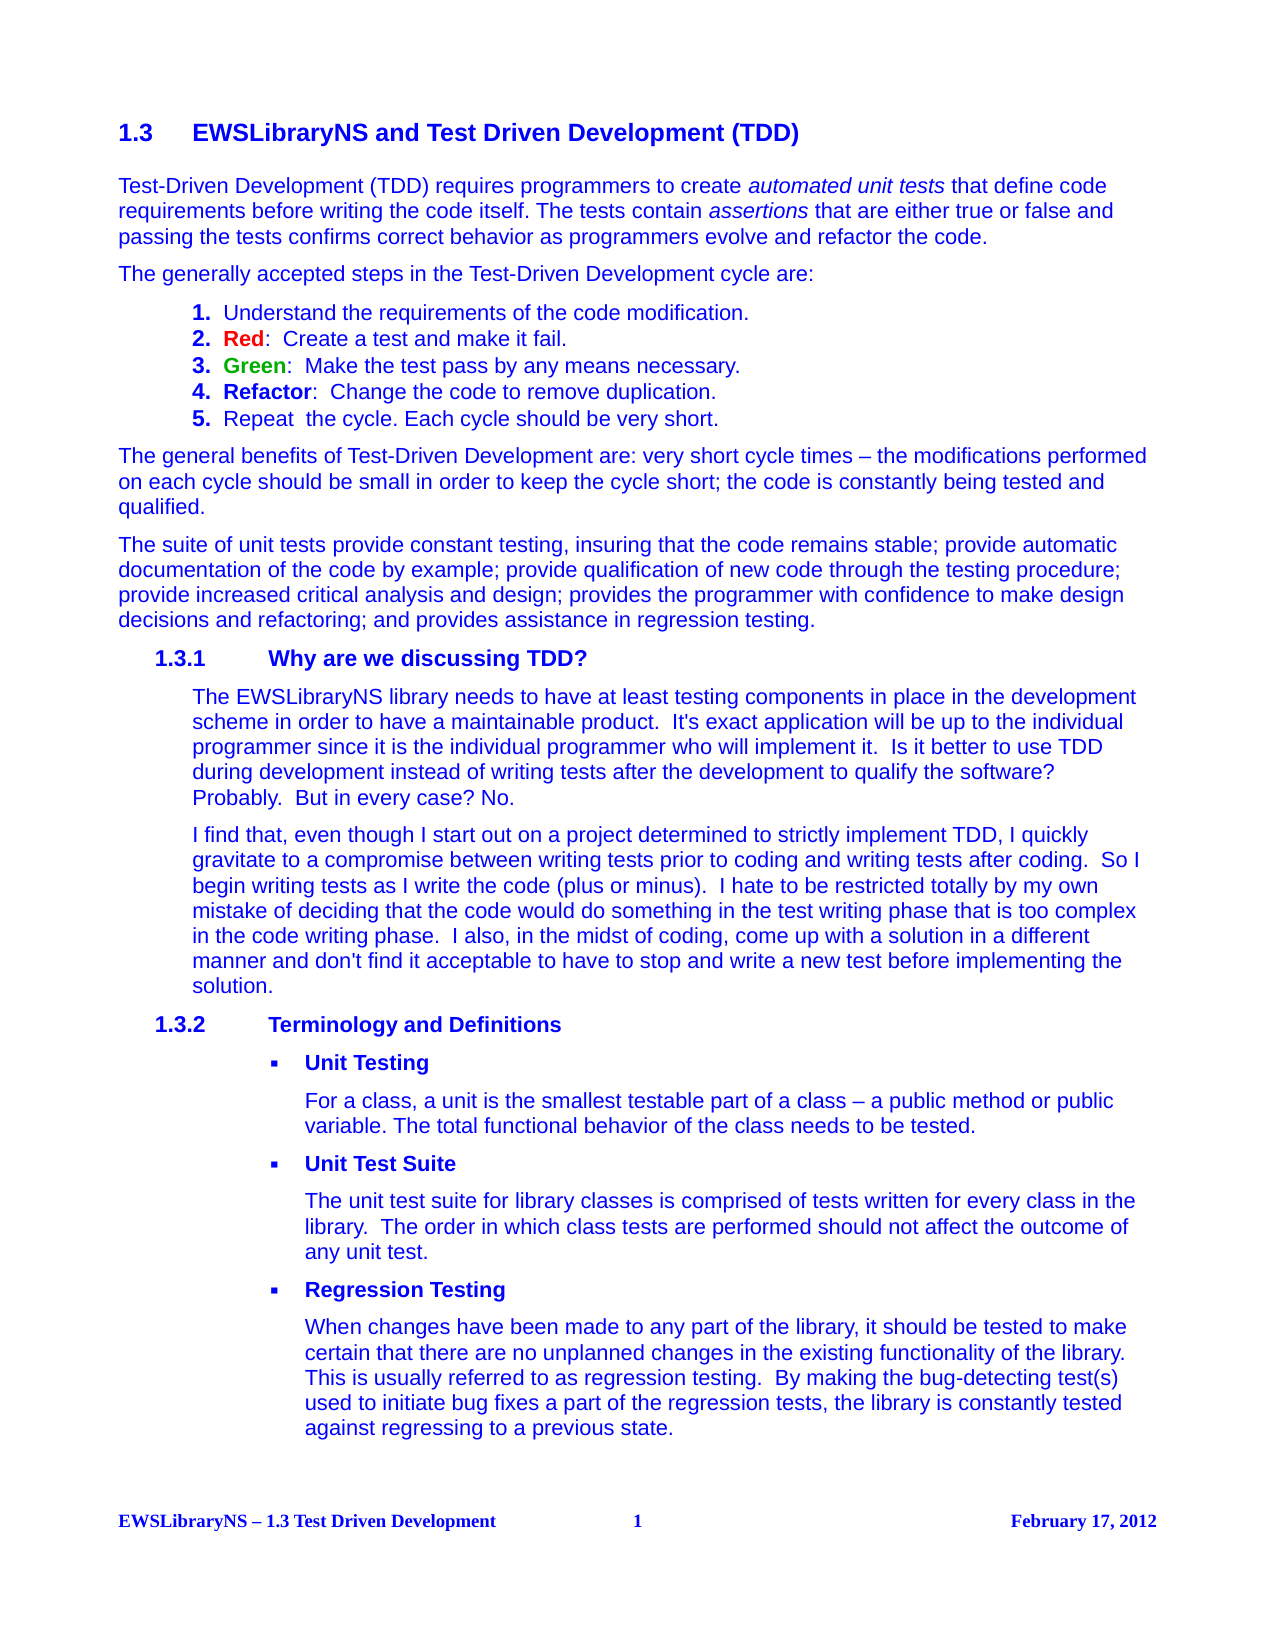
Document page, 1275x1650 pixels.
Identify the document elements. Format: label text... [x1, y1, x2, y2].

list Refactor: Change the code to remove duplication. [118, 378, 1157, 404]
text The general benefits of Test-Driven Development are: very short cycle times – the modifications performed on each cycle should be small in order to keep the cycle short; the code is constantly being tested and qualified. [118, 443, 1157, 519]
list Why are we discussing TDD? [154, 645, 1157, 671]
list Repeat the cycle. Each cycle should be very short. [118, 404, 1157, 431]
text Test-Driven Development (TDD) requires programmers to create automated unit tests that define code requirements before writing the code itself. The tests contain assertions that are either true or false and passing the tests confirms correct behavior as programmers evolve and refactor the code. [118, 173, 1157, 249]
list Unit Testing [267, 1050, 1157, 1075]
list Green: Make the test pass by any means necessary. [118, 352, 1157, 378]
list Understand the requirements of the code modification. [118, 299, 1157, 325]
text The suite of unit tests provide constant testing, insuring that the code remains stable; provide automatic documentation of the code by example; provide qualification of new code through the testing procedure; provide increased critical analysis and design; provides the programmer with confidence to make design decisions and refactoring; and provides assistance in regression testing. [118, 531, 1157, 632]
list I find that, even though I start out on a project determined to strictly implement TDD, I quickly gravitate to a compromise between writing tests prior to coding and writing tests after coding. So I begin writing tests as I write the code (plus or minus). I hate to be restricted totally by my own mistake of deciding that the code would do something in the test writing phase that is too complex in the code writing phase. I also, in the midst of coding, come up with a solution in a different manner and don't find it acceptable to have to stop and write a new test before implementing the solution. [154, 822, 1157, 999]
list Unit Test Suite [267, 1151, 1157, 1176]
list For a class, a unit is the smallest testable part of a class – a public method or public variable. The total functional behavior of the class needs to be tested. [267, 1088, 1157, 1138]
text 1.3 EWSLibraryNS and Test Driven Development (TDD) [118, 118, 1157, 147]
list The unit test suite for library classes is comprised of tests written for every class in the library. The order in which class tests are performed should not affect the outcome of any unit test. [267, 1188, 1157, 1264]
list Red: Create a test and make it fail. [118, 325, 1157, 352]
list Regression Testing [267, 1276, 1157, 1302]
list Terminology and Definitions [154, 1011, 1157, 1037]
list The EWSLibraryNS library needs to have at least testing components in place in the development scheme in order to have a maintainable product. It's exact application will be up to the individual programmer since it is the individual programmer who will implement it. Is it better to use TDD during development instead of writing tests after the development to qualify the software? Probably. But in every case? No. [154, 684, 1157, 810]
text The generally accepted steps in the Test-Driven Development cycle are: [118, 261, 1157, 287]
list When changes have been made to any part of the library, it should be tested to make certain that there are no unplanned changes in the existing functionality of the library. This is usually referred to as regression testing. By making the bug-detecting test(s) used to initiate bug fixes a part of the regression tests, the library is constantly tested against regressing to a previous state. [267, 1314, 1157, 1440]
